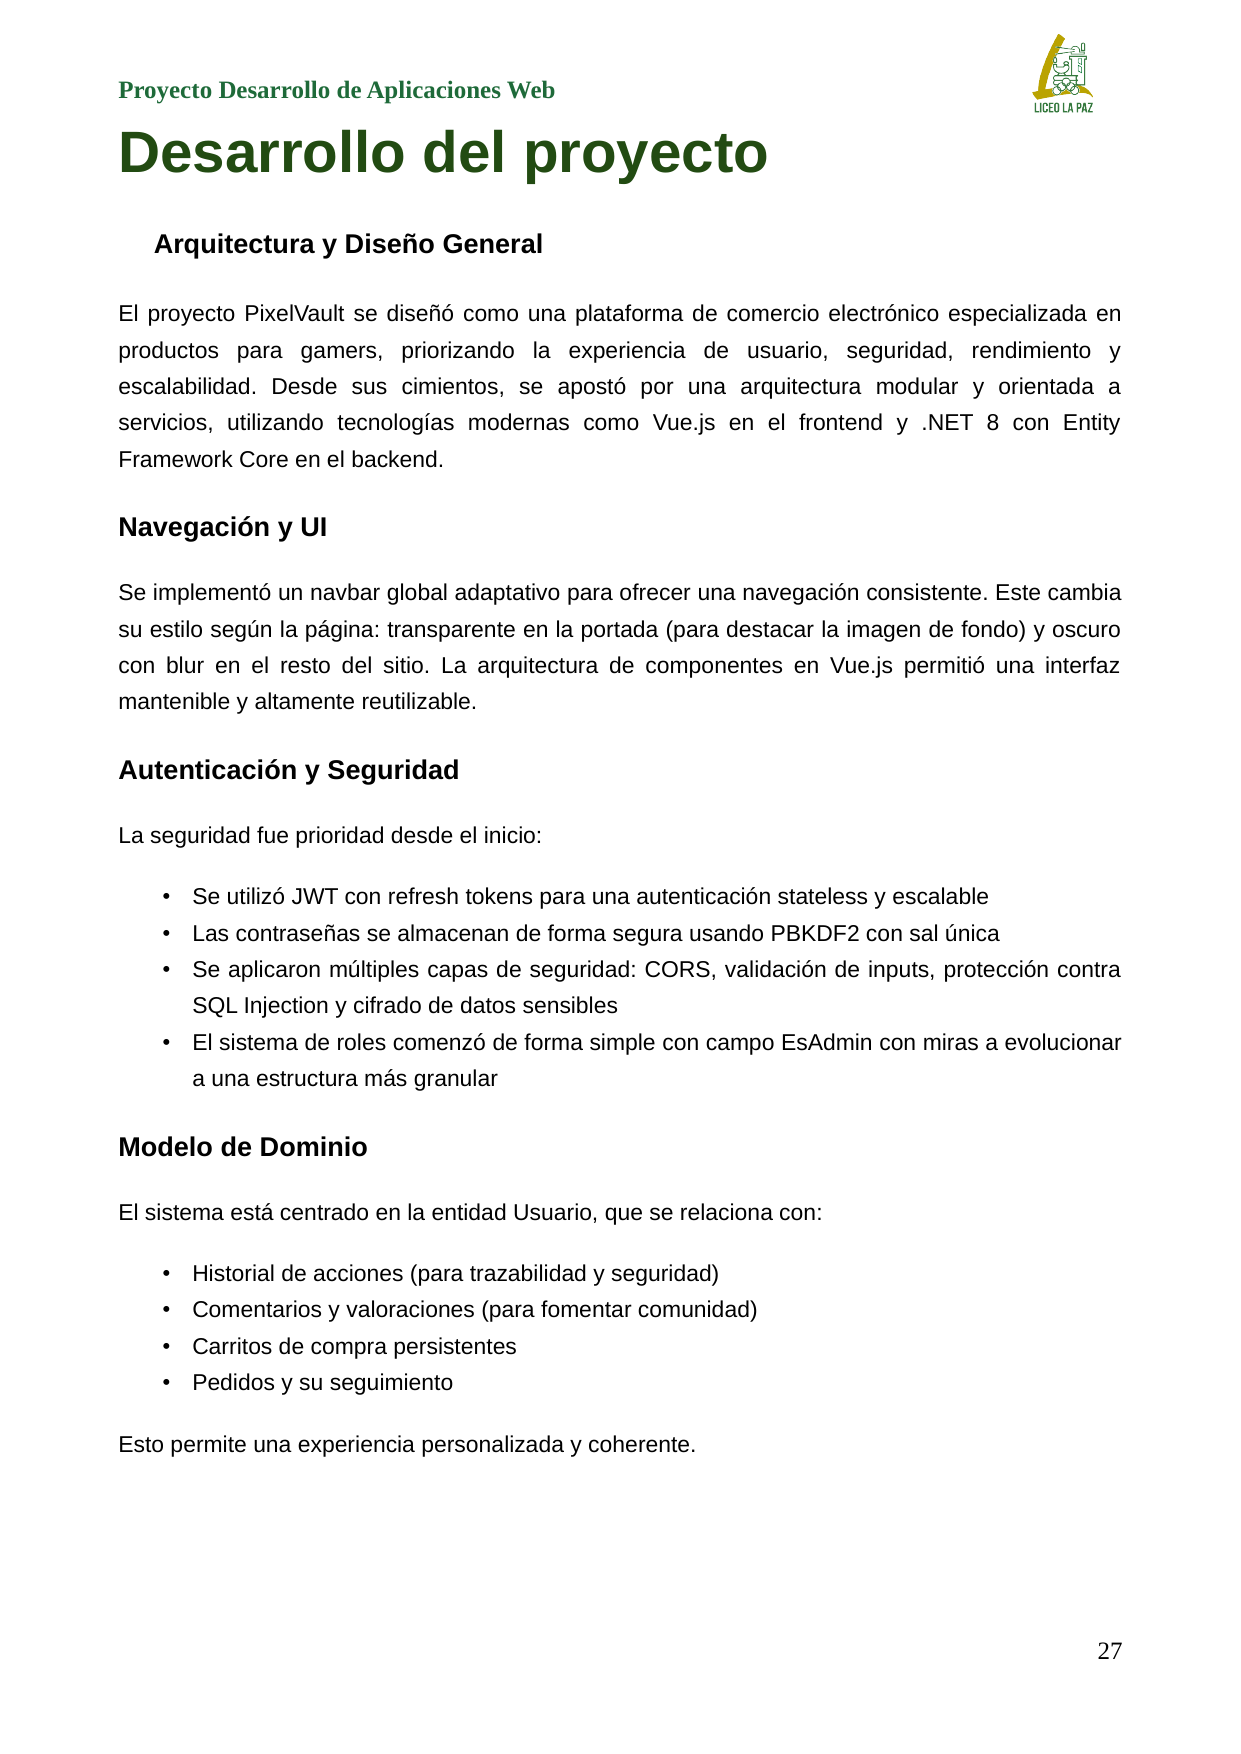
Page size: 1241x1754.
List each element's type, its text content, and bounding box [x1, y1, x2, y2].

subtitle Navegación y UI [118, 511, 1122, 542]
subtitle Desarrollo del proyecto [118, 118, 1122, 185]
text Se implementó un navbar global adaptativo para ofrecer una navegación consistente. Este cambia su estilo según la página: transparente en la portada (para destacar la imagen de fondo) y oscuro con blur en el resto del sitio. La arquitectura de componentes en Vue.js permitió una interfaz mantenible y altamente reutilizable. [118, 579, 1122, 715]
picture [1025, 26, 1100, 121]
list Historial de acciones (para trazabilidad y seguridad) [162, 1260, 1122, 1286]
list Las contraseñas se almacenan de forma segura usando PBKDF2 con sal única [162, 920, 1122, 946]
list Se aplicaron múltiples capas de seguridad: CORS, validación de inputs, protección contra SQL Injection y cifrado de datos sensibles [162, 956, 1122, 1019]
text El proyecto PixelVault se diseñó como una plataforma de comercio electrónico especializada en productos para gamers, priorizando la experiencia de usuario, seguridad, rendimiento y escalabilidad. Desde sus cimientos, se apostó por una arquitectura modular y orientada a servicios, utilizando tecnologías modernas como Vue.js en el frontend y .NET 8 con Entity Framework Core en el backend. [118, 300, 1122, 472]
text El sistema está centrado en la entidad Usuario, que se relaciona con: [118, 1199, 1122, 1225]
text Arquitectura y Diseño General [153, 228, 1122, 259]
subtitle Modelo de Dominio [118, 1131, 1122, 1162]
list Comentarios y valoraciones (para fomentar comunidad) [162, 1296, 1122, 1323]
list Pedidos y su seguimiento [162, 1369, 1122, 1396]
list Carritos de compra persistentes [162, 1333, 1122, 1359]
text La seguridad fue prioridad desde el inicio: [118, 822, 1122, 848]
text Esto permite una experiencia personalizada y coherente. [118, 1431, 1122, 1457]
list Se utilizó JWT con refresh tokens para una autenticación stateless y escalable [162, 883, 1122, 910]
list El sistema de roles comenzó de forma simple con campo EsAdmin con miras a evolucionar a una estructura más granular [162, 1029, 1122, 1091]
subtitle Autenticación y Seguridad [118, 754, 1122, 785]
